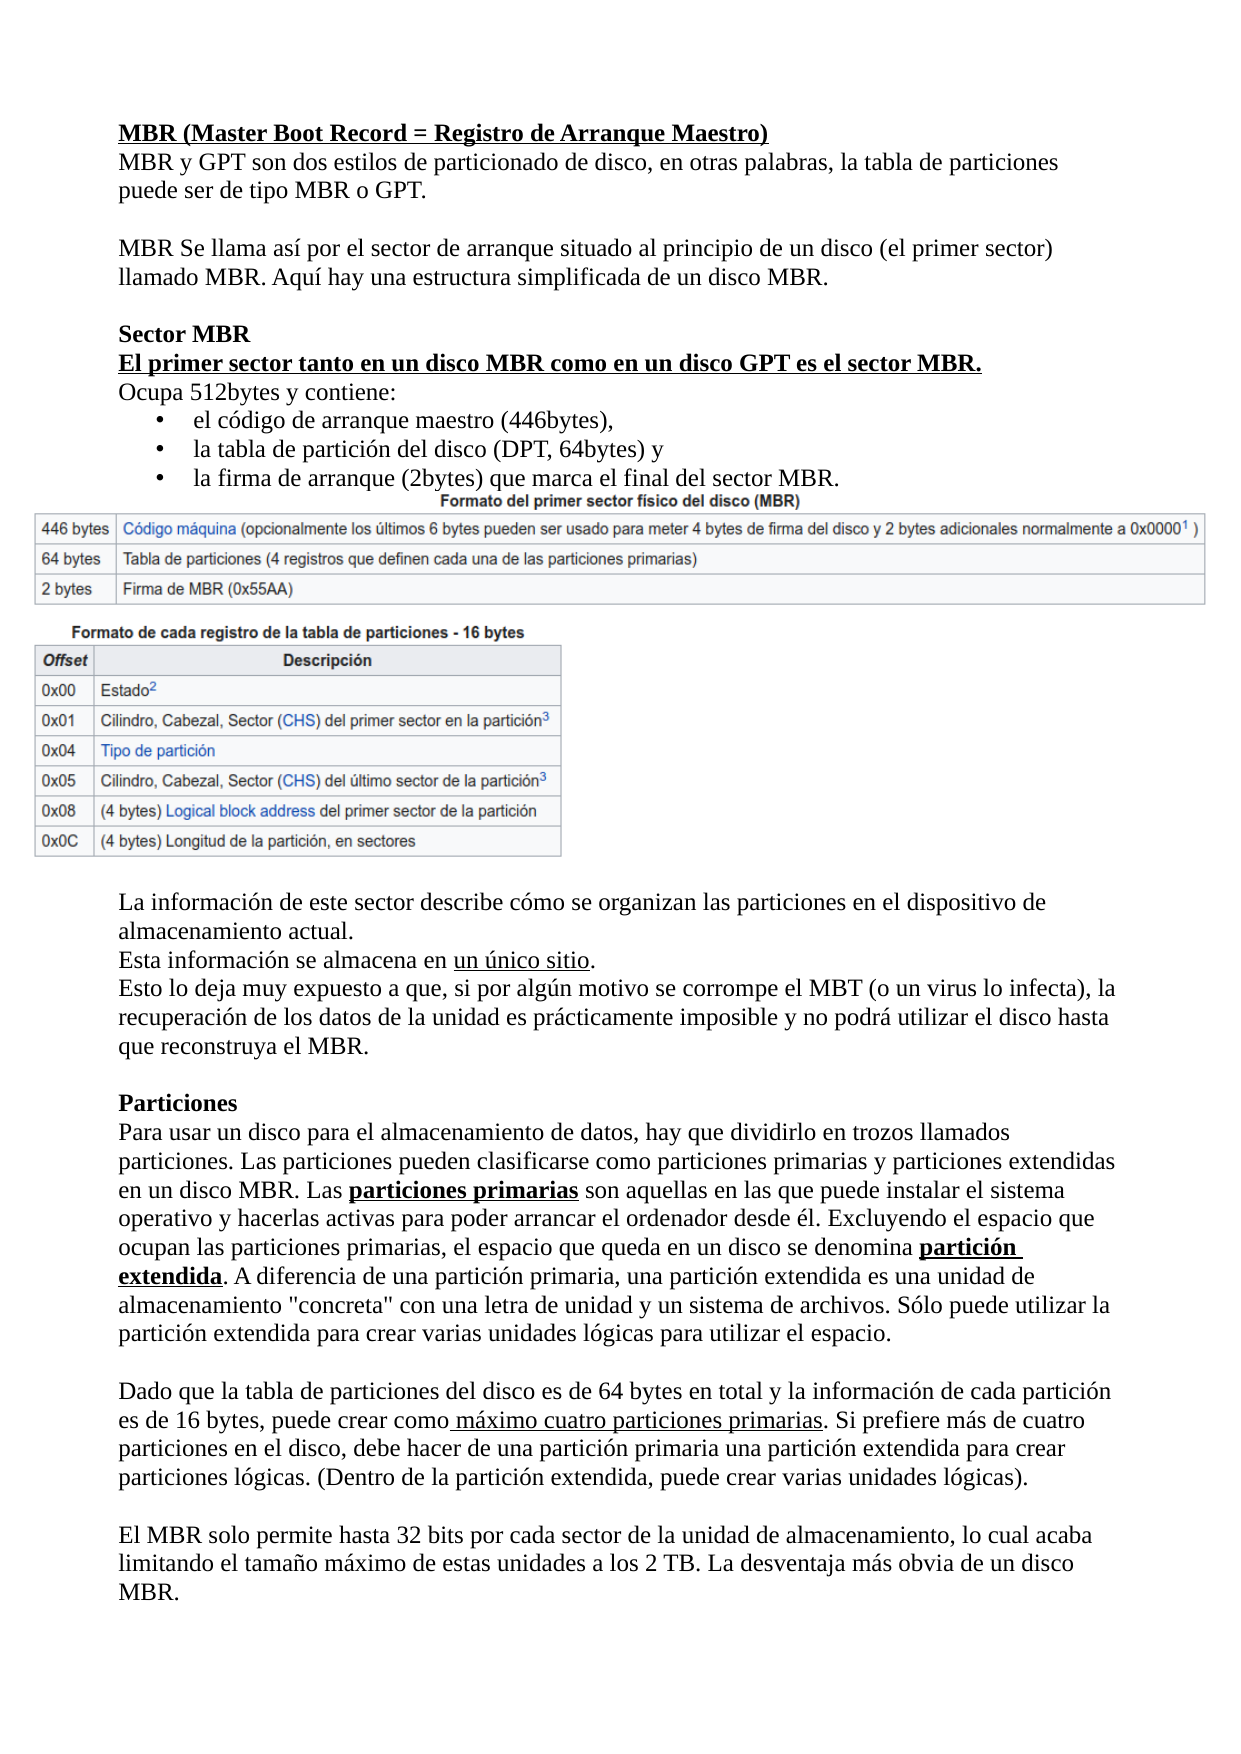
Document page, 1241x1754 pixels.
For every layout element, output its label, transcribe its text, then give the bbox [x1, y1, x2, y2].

text Ocupa 512bytes y contiene: [118, 377, 1122, 406]
text El primer sector tanto en un disco MBR como en un disco GPT es el sector MBR. [118, 348, 1122, 377]
list el código de arranque maestro (446bytes), [156, 406, 1122, 434]
text Para usar un disco para el almacenamiento de datos, hay que dividirlo en trozos llamados particiones. Las particiones pueden clasificarse como particiones primarias y particiones extendidas en un disco MBR. Las particiones primarias son aquellas en las que puede instalar el sistema operativo y hacerlas activas para poder arrancar el ordenador desde él. Excluyendo el espacio que ocupan las particiones primarias, el espacio que queda en un disco se denomina partición extendida. A diferencia de una partición primaria, una partición extendida es una unidad de almacenamiento "concreta" con una letra de unidad y un sistema de archivos. Sólo puede utilizar la partición extendida para crear varias unidades lógicas para utilizar el espacio. [118, 1117, 1122, 1347]
text La información de este sector describe cómo se organizan las particiones en el dispositivo de almacenamiento actual. [118, 887, 1122, 945]
text MBR (Master Boot Record = Registro de Arranque Maestro) [118, 118, 1122, 147]
picture [29, 491, 1211, 859]
text Esto lo deja muy expuesto a que, si por algún motivo se corrompe el MBT (o un virus lo infecta), la recuperación de los datos de la unidad es prácticamente imposible y no podrá utilizar el disco hasta que reconstruya el MBR. [118, 973, 1122, 1060]
list la tabla de partición del disco (DPT, 64bytes) y [156, 434, 1122, 463]
text MBR y GPT son dos estilos de particionado de disco, en otras palabras, la tabla de particiones puede ser de tipo MBR o GPT. [118, 147, 1122, 204]
text El MBR solo permite hasta 32 bits por cada sector de la unidad de almacenamiento, lo cual acaba limitando el tamaño máximo de estas unidades a los 2 TB. La desventaja más obvia de un disco MBR. [118, 1520, 1122, 1606]
list la firma de arranque (2bytes) que marca el final del sector MBR. [156, 463, 1122, 491]
text Particiones [118, 1088, 1122, 1117]
text MBR Se llama así por el sector de arranque situado al principio de un disco (el primer sector) llamado MBR. Aquí hay una estructura simplificada de un disco MBR. [118, 233, 1122, 291]
text Sector MBR [118, 319, 1122, 348]
text Dado que la tabla de particiones del disco es de 64 bytes en total y la información de cada partición es de 16 bytes, puede crear como máximo cuatro particiones primarias. Si prefiere más de cuatro particiones en el disco, debe hacer de una partición primaria una partición extendida para crear particiones lógicas. (Dentro de la partición extendida, puede crear varias unidades lógicas). [118, 1376, 1122, 1491]
text Esta información se almacena en un único sitio. [118, 945, 1122, 973]
